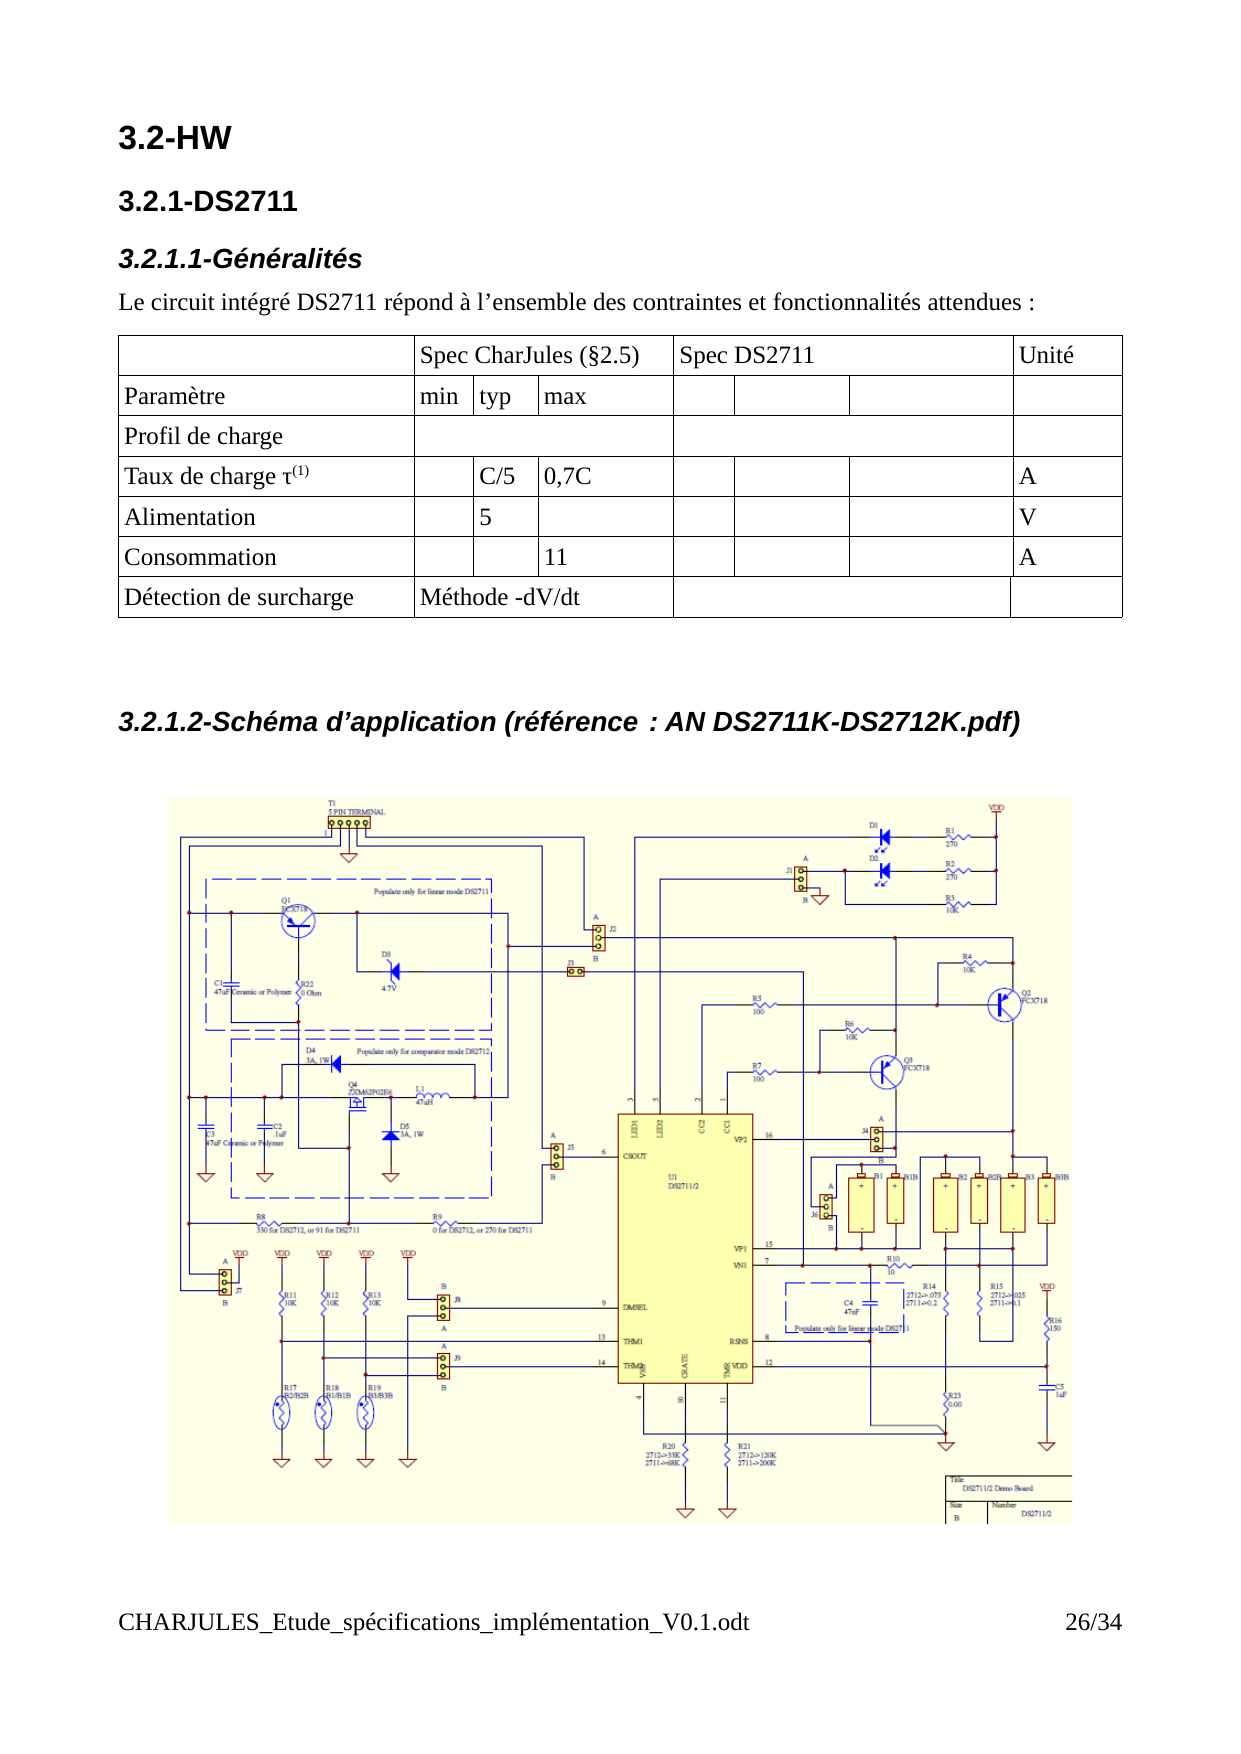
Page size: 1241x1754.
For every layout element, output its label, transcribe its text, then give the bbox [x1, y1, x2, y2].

table_cell [474, 537, 538, 576]
picture [168, 797, 1073, 1524]
table_cell Détection de surcharge [119, 577, 414, 617]
table_cell [415, 457, 473, 496]
table_cell [1011, 577, 1122, 617]
table_cell [415, 537, 473, 576]
table_cell [735, 537, 849, 576]
table_cell [415, 497, 473, 536]
table_cell [674, 577, 1010, 617]
table_cell [850, 537, 1013, 576]
subtitle 3.2-HW [118, 118, 1122, 157]
table_cell min [415, 376, 473, 415]
table_cell [735, 457, 849, 496]
subtitle 3.2.1.2-Schéma d’application (référence : AN DS2711K-DS2712K.pdf) [118, 706, 1122, 738]
table_cell A [1014, 457, 1122, 496]
table_cell [415, 416, 673, 456]
table_cell Méthode -dV/dt [415, 577, 673, 617]
table_cell [850, 497, 1013, 536]
table_header Unité [1014, 336, 1122, 375]
table_header [119, 336, 414, 375]
table_cell Taux de charge τ(1) [119, 457, 414, 496]
table_cell typ [474, 376, 538, 415]
table_cell [674, 457, 734, 496]
table_cell [850, 376, 1013, 415]
table_cell 11 [539, 537, 673, 576]
table_cell [539, 497, 673, 536]
table_cell Paramètre [119, 376, 414, 415]
table_cell Consommation [119, 537, 414, 576]
table_cell [674, 497, 734, 536]
table_cell 0,7C [539, 457, 673, 496]
table_cell [1014, 416, 1122, 456]
table_cell [850, 457, 1013, 496]
table_cell [735, 497, 849, 536]
table_cell [674, 376, 734, 415]
table_cell C/5 [474, 457, 538, 496]
table_cell [674, 416, 1013, 456]
table_cell 5 [474, 497, 538, 536]
table_cell max [539, 376, 673, 415]
table_cell [674, 537, 734, 576]
subtitle 3.2.1.1-Généralités [118, 243, 1122, 274]
table_cell A [1014, 537, 1122, 576]
table_cell Profil de charge [119, 416, 414, 456]
subtitle 3.2.1-DS2711 [118, 184, 1122, 218]
table_header Spec CharJules (§2.5) [415, 336, 673, 375]
table_cell V [1014, 497, 1122, 536]
table_cell Alimentation [119, 497, 414, 536]
table_header Spec DS2711 [674, 336, 1013, 375]
text Le circuit intégré DS2711 répond à l’ensemble des contraintes et fonctionnalités attendues : [118, 287, 1122, 316]
table_cell [735, 376, 849, 415]
table_cell [1014, 376, 1122, 415]
